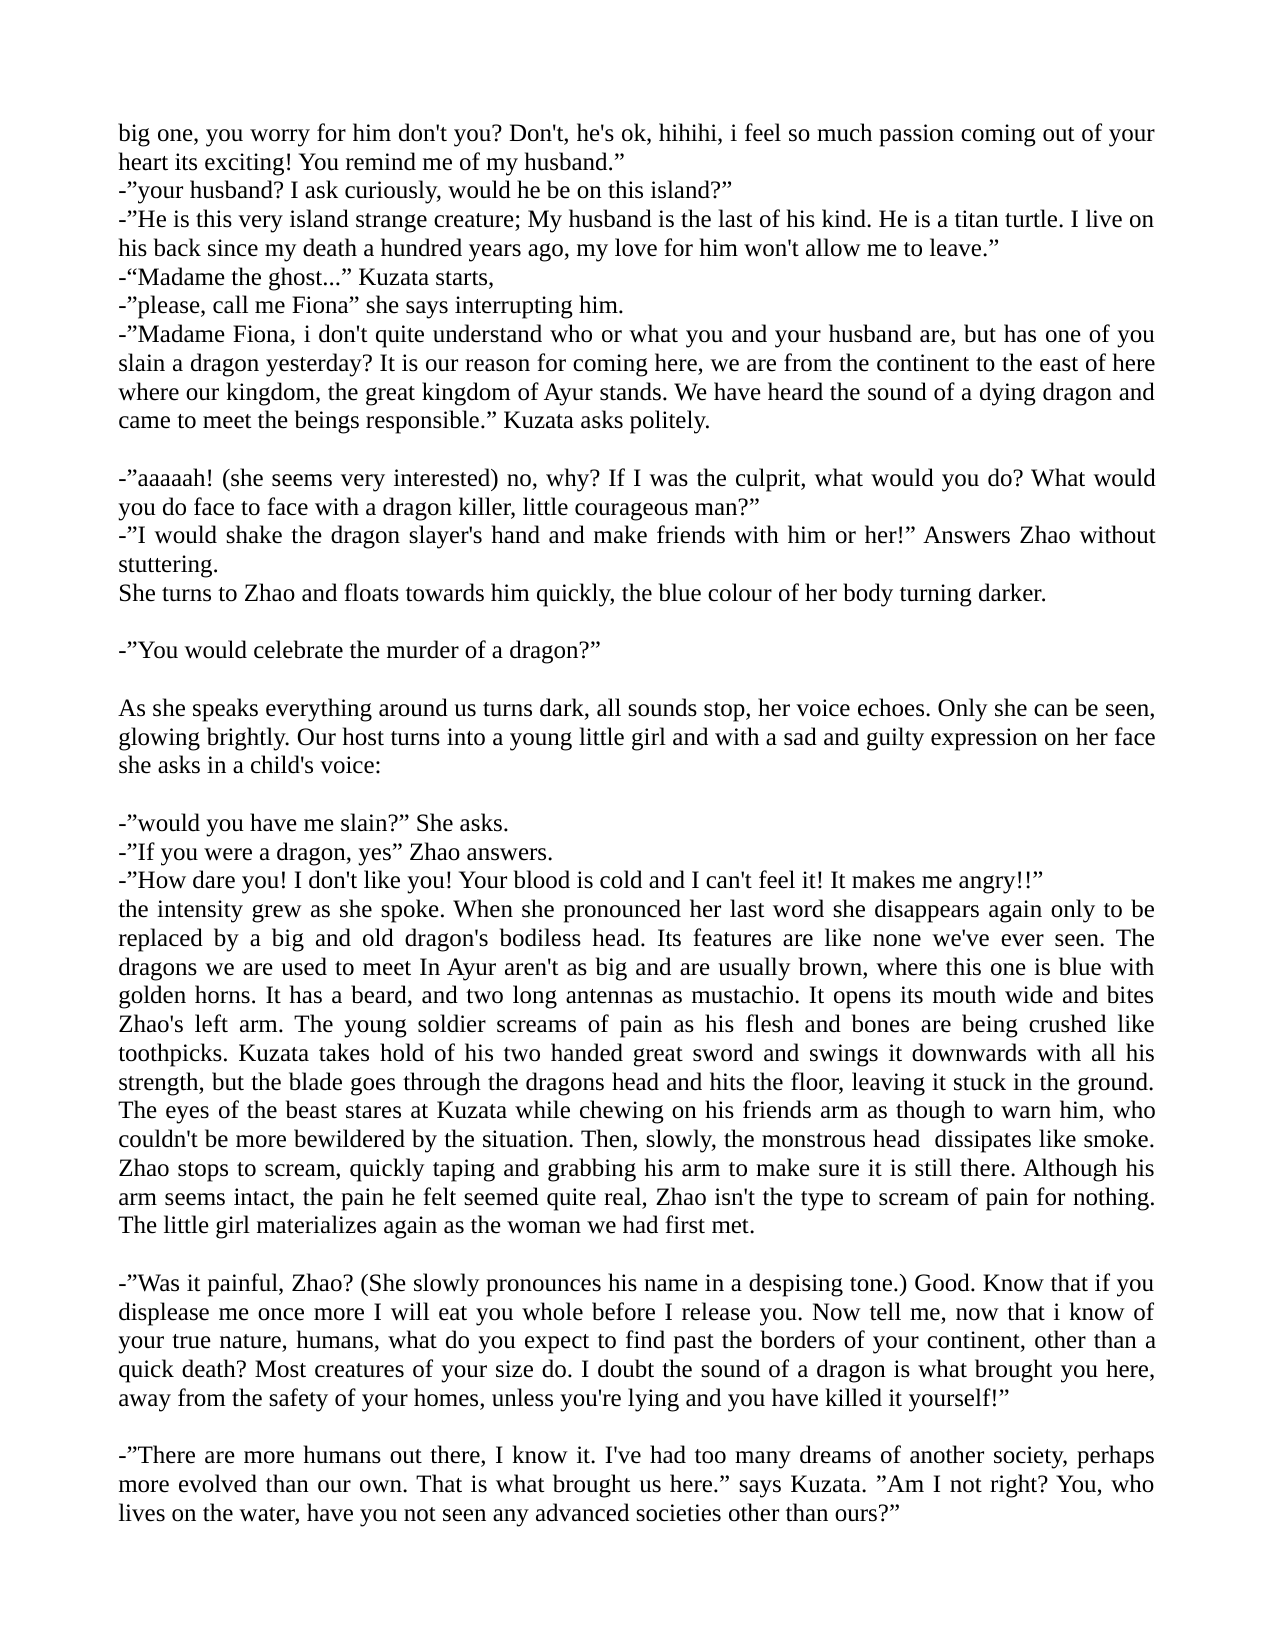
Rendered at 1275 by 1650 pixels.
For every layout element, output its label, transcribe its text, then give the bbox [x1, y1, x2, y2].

text the intensity grew as she spoke. When she pronounced her last word she disappears again only to be replaced by a big and old dragon's bodiless head. Its features are like none we've ever seen. The dragons we are used to meet In Ayur aren't as big and are usually brown, where this one is blue with golden horns. It has a beard, and two long antennas as mustachio. It opens its mouth wide and bites Zhao's left arm. The young soldier screams of pain as his flesh and bones are being crushed like toothpicks. Kuzata takes hold of his two handed great sword and swings it downwards with all his strength, but the blade goes through the dragons head and hits the floor, leaving it stuck in the ground. The eyes of the beast stares at Kuzata while chewing on his friends arm as though to warn him, who couldn't be more bewildered by the situation. Then, slowly, the monstrous head dissipates like smoke. Zhao stops to scream, quickly taping and grabbing his arm to make sure it is still there. Although his arm seems intact, the pain he felt seemed quite real, Zhao isn't the type to scream of pain for nothing. The little girl materializes again as the woman we had first met. [118, 894, 1157, 1239]
text -”He is this very island strange creature; My husband is the last of his kind. He is a titan turtle. I live on his back since my death a hundred years ago, my love for him won't allow me to leave.” [118, 204, 1157, 262]
text -”your husband? I ask curiously, would he be on this island?” [118, 176, 1157, 204]
text -”would you have me slain?” She asks. [118, 808, 1157, 837]
text big one, you worry for him don't you? Don't, he's ok, hihihi, i feel so much passion coming out of your heart its exciting! You remind me of my husband.” [118, 118, 1157, 176]
text As she speaks everything around us turns dark, all sounds stop, her voice echoes. Only she can be seen, glowing brightly. Our host turns into a young little girl and with a sad and guilty expression on her face she asks in a child's voice: [118, 693, 1157, 779]
text -”There are more humans out there, I know it. I've had too many dreams of another society, perhaps more evolved than our own. That is what brought us here.” says Kuzata. ”Am I not right? You, who lives on the water, have you not seen any advanced societies other than ours?” [118, 1441, 1157, 1527]
text -“Madame the ghost...” Kuzata starts, [118, 262, 1157, 291]
text -”How dare you! I don't like you! Your blood is cold and I can't feel it! It makes me angry!!” [118, 866, 1157, 894]
text -”please, call me Fiona” she says interrupting him. [118, 291, 1157, 319]
text -”Madame Fiona, i don't quite understand who or what you and your husband are, but has one of you slain a dragon yesterday? It is our reason for coming here, we are from the continent to the east of here where our kingdom, the great kingdom of Ayur stands. We have heard the sound of a dying dragon and came to meet the beings responsible.” Kuzata asks politely. [118, 319, 1157, 434]
text -”Was it painful, Zhao? (She slowly pronounces his name in a despising tone.) Good. Know that if you displease me once more I will eat you whole before I release you. Now tell me, now that i know of your true nature, humans, what do you expect to find past the borders of your continent, other than a quick death? Most creatures of your size do. I doubt the sound of a dragon is what brought you here, away from the safety of your homes, unless you're lying and you have killed it yourself!” [118, 1268, 1157, 1412]
text She turns to Zhao and floats towards him quickly, the blue colour of her body turning darker. [118, 578, 1157, 607]
text -”You would celebrate the murder of a dragon?” [118, 636, 1157, 664]
text -”If you were a dragon, yes” Zhao answers. [118, 837, 1157, 866]
text -”I would shake the dragon slayer's hand and make friends with him or her!” Answers Zhao without stuttering. [118, 521, 1157, 578]
text -”aaaaah! (she seems very interested) no, why? If I was the culprit, what would you do? What would you do face to face with a dragon killer, little courageous man?” [118, 463, 1157, 521]
